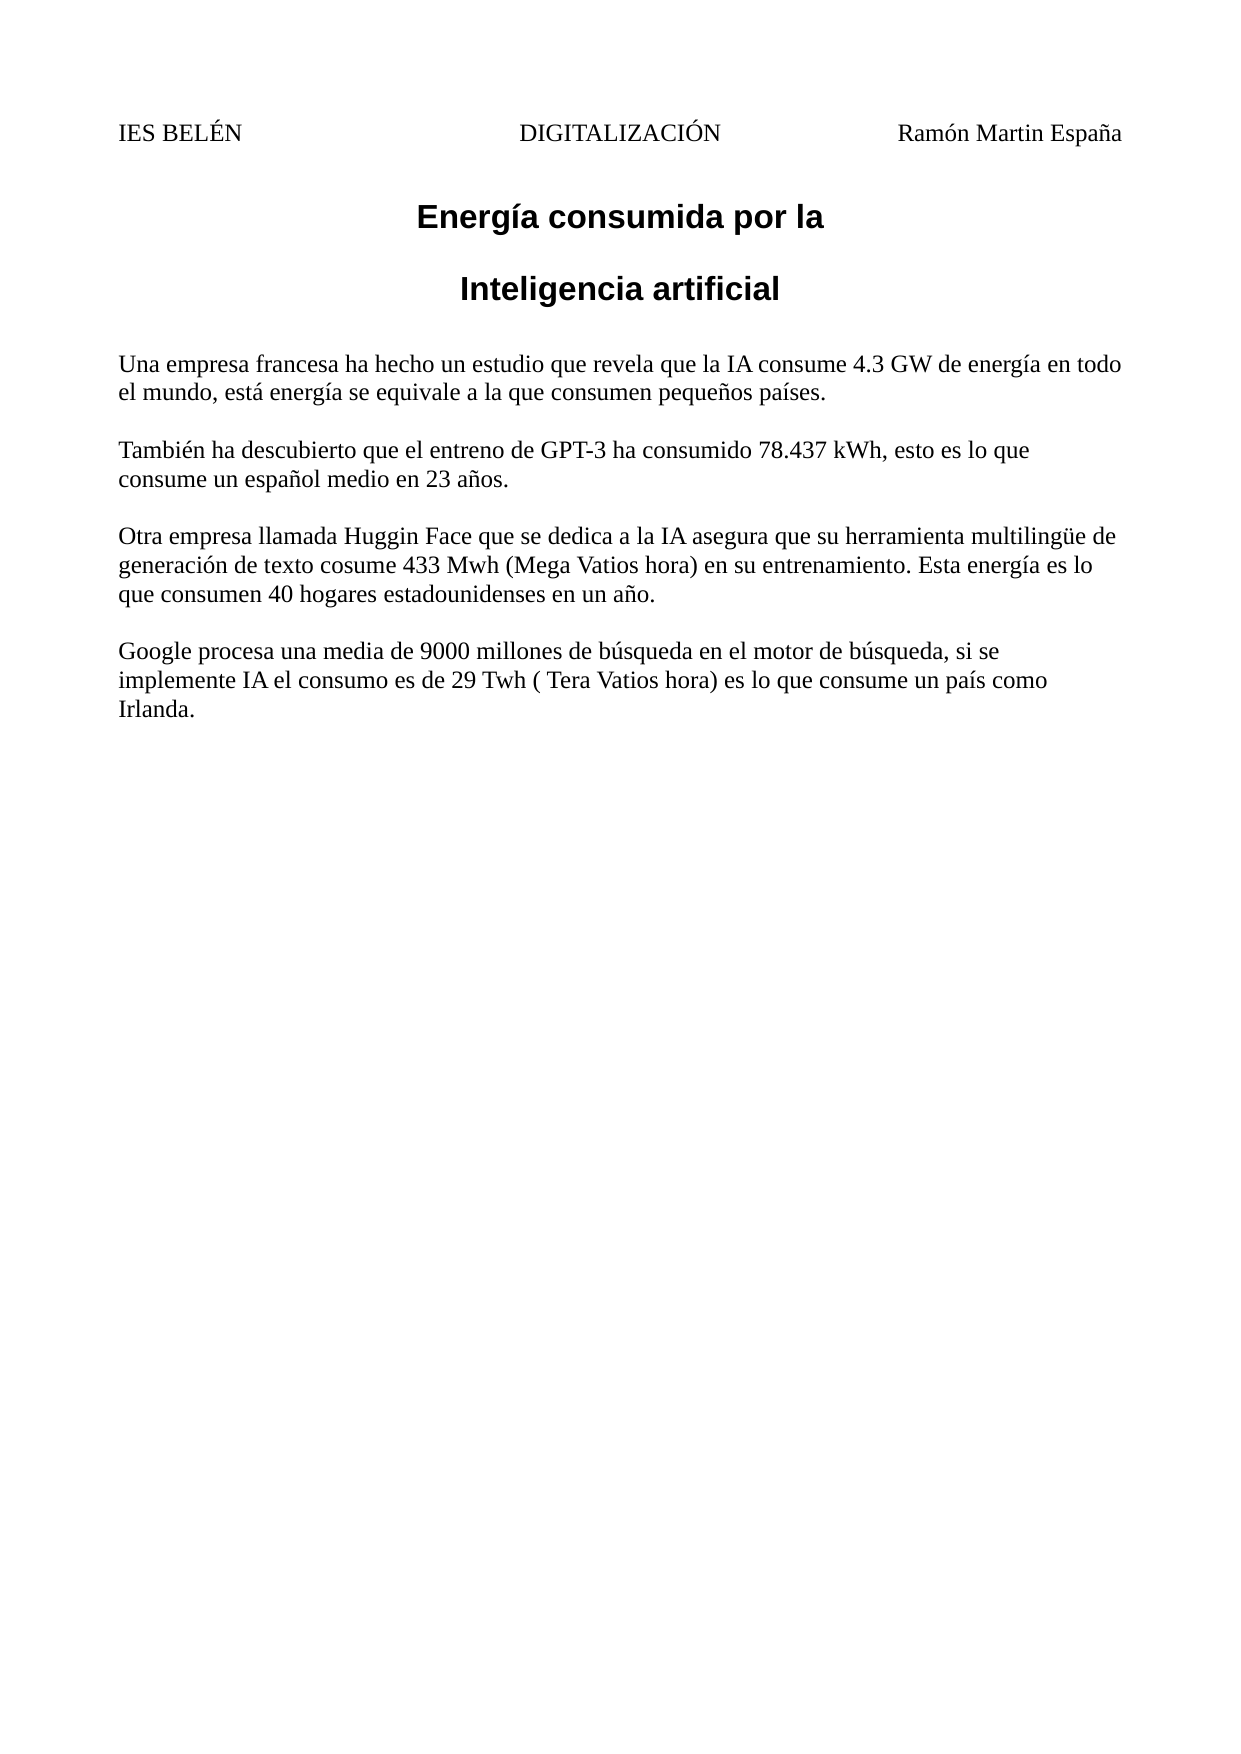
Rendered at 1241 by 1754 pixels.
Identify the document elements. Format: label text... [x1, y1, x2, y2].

text También ha descubierto que el entreno de GPT-3 ha consumido 78.437 kWh, esto es lo que consume un español medio en 23 años. [118, 435, 1122, 492]
text Una empresa francesa ha hecho un estudio que revela que la IA consume 4.3 GW de energía en todo el mundo, está energía se equivale a la que consumen pequeños países. [118, 349, 1122, 406]
text Google procesa una media de 9000 millones de búsqueda en el motor de búsqueda, si se implemente IA el consumo es de 29 Twh ( Tera Vatios hora) es lo que consume un país como Irlanda. [118, 636, 1122, 722]
text Otra empresa llamada Huggin Face que se dedica a la IA asegura que su herramienta multilingüe de generación de texto cosume 433 Mwh (Mega Vatios hora) en su entrenamiento. Esta energía es lo que consumen 40 hogares estadounidenses en un año. [118, 521, 1122, 607]
subtitle Energía consumida por la [118, 197, 1122, 236]
subtitle Inteligencia artificial [118, 269, 1122, 307]
